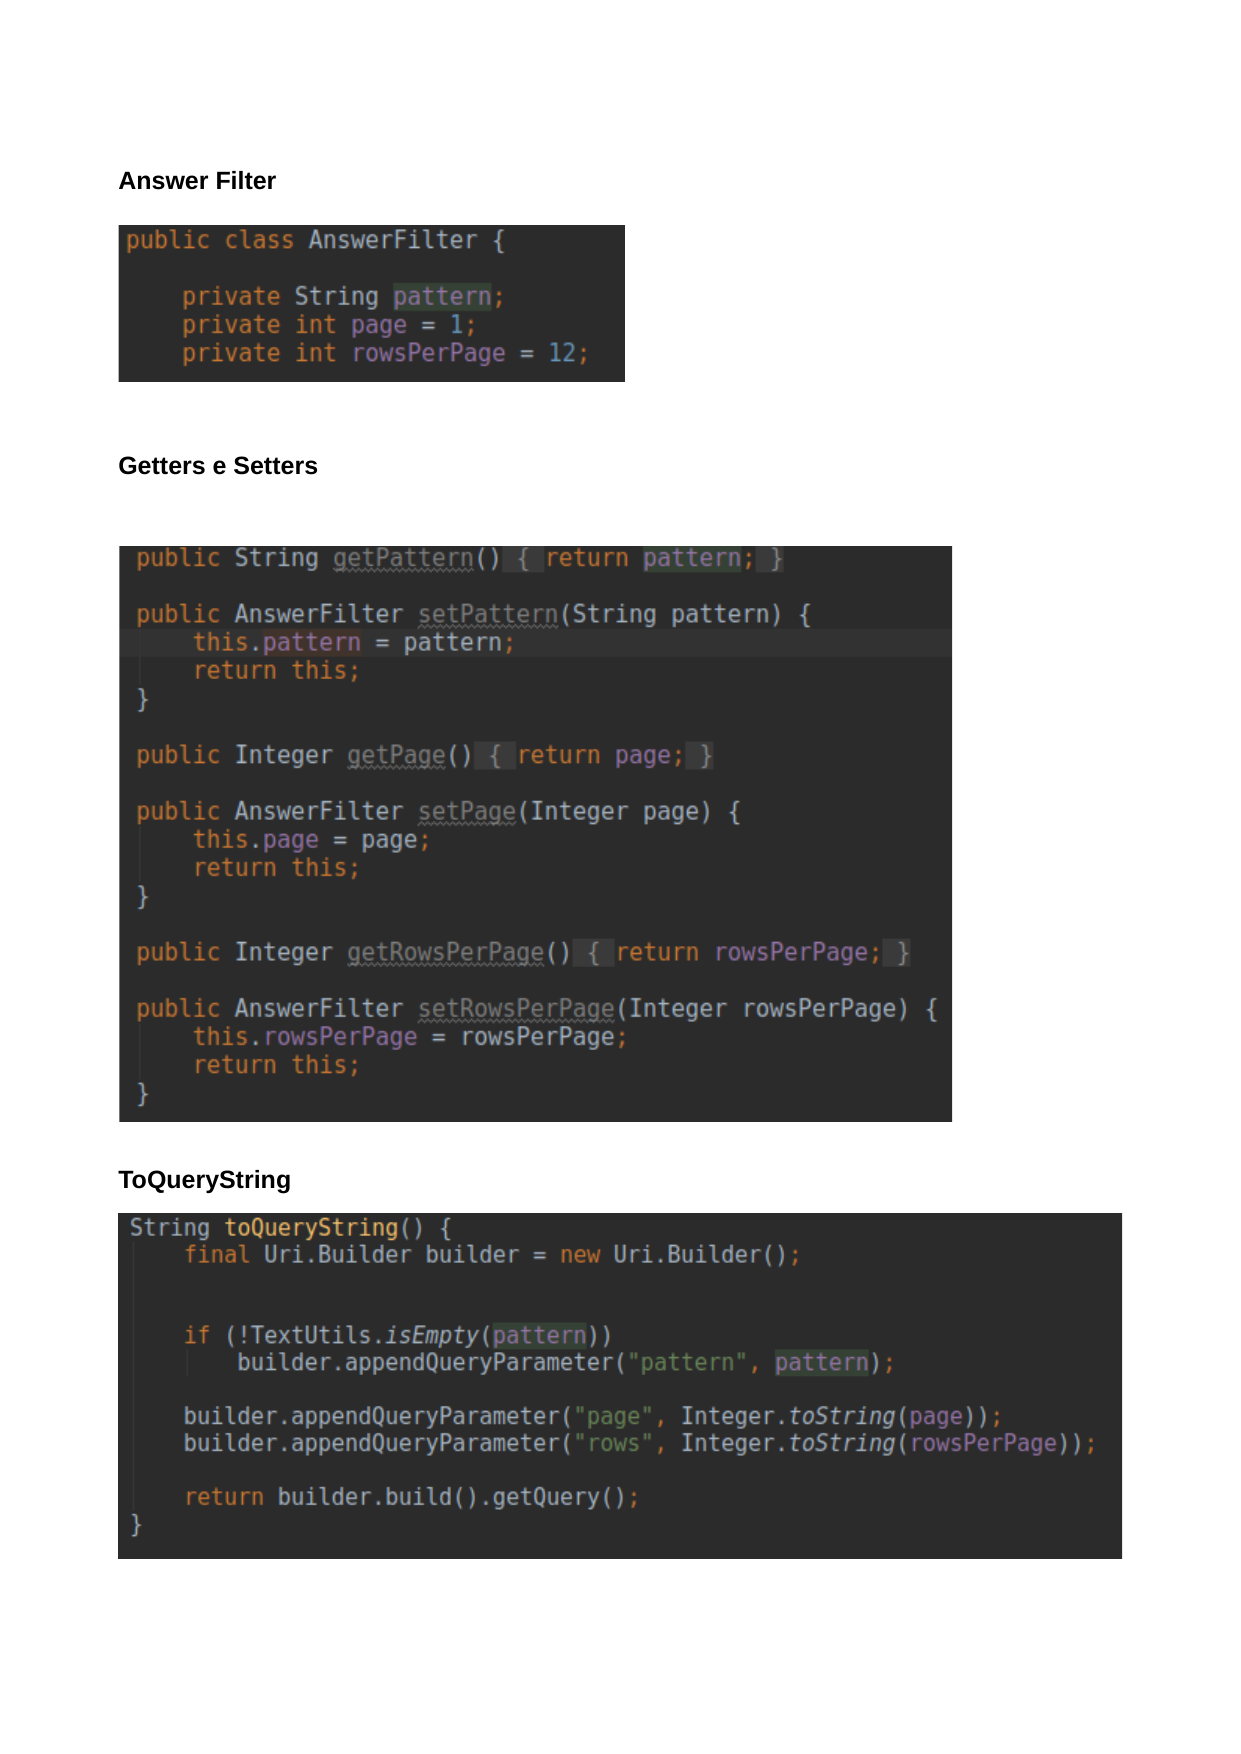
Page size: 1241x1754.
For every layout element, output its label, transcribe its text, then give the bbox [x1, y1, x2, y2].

picture [118, 1213, 1123, 1559]
picture [119, 546, 953, 1122]
picture [118, 225, 625, 382]
text Getters e Setters [118, 451, 1122, 480]
text ToQueryString [118, 1165, 1122, 1194]
text Answer Filter [118, 166, 1122, 194]
